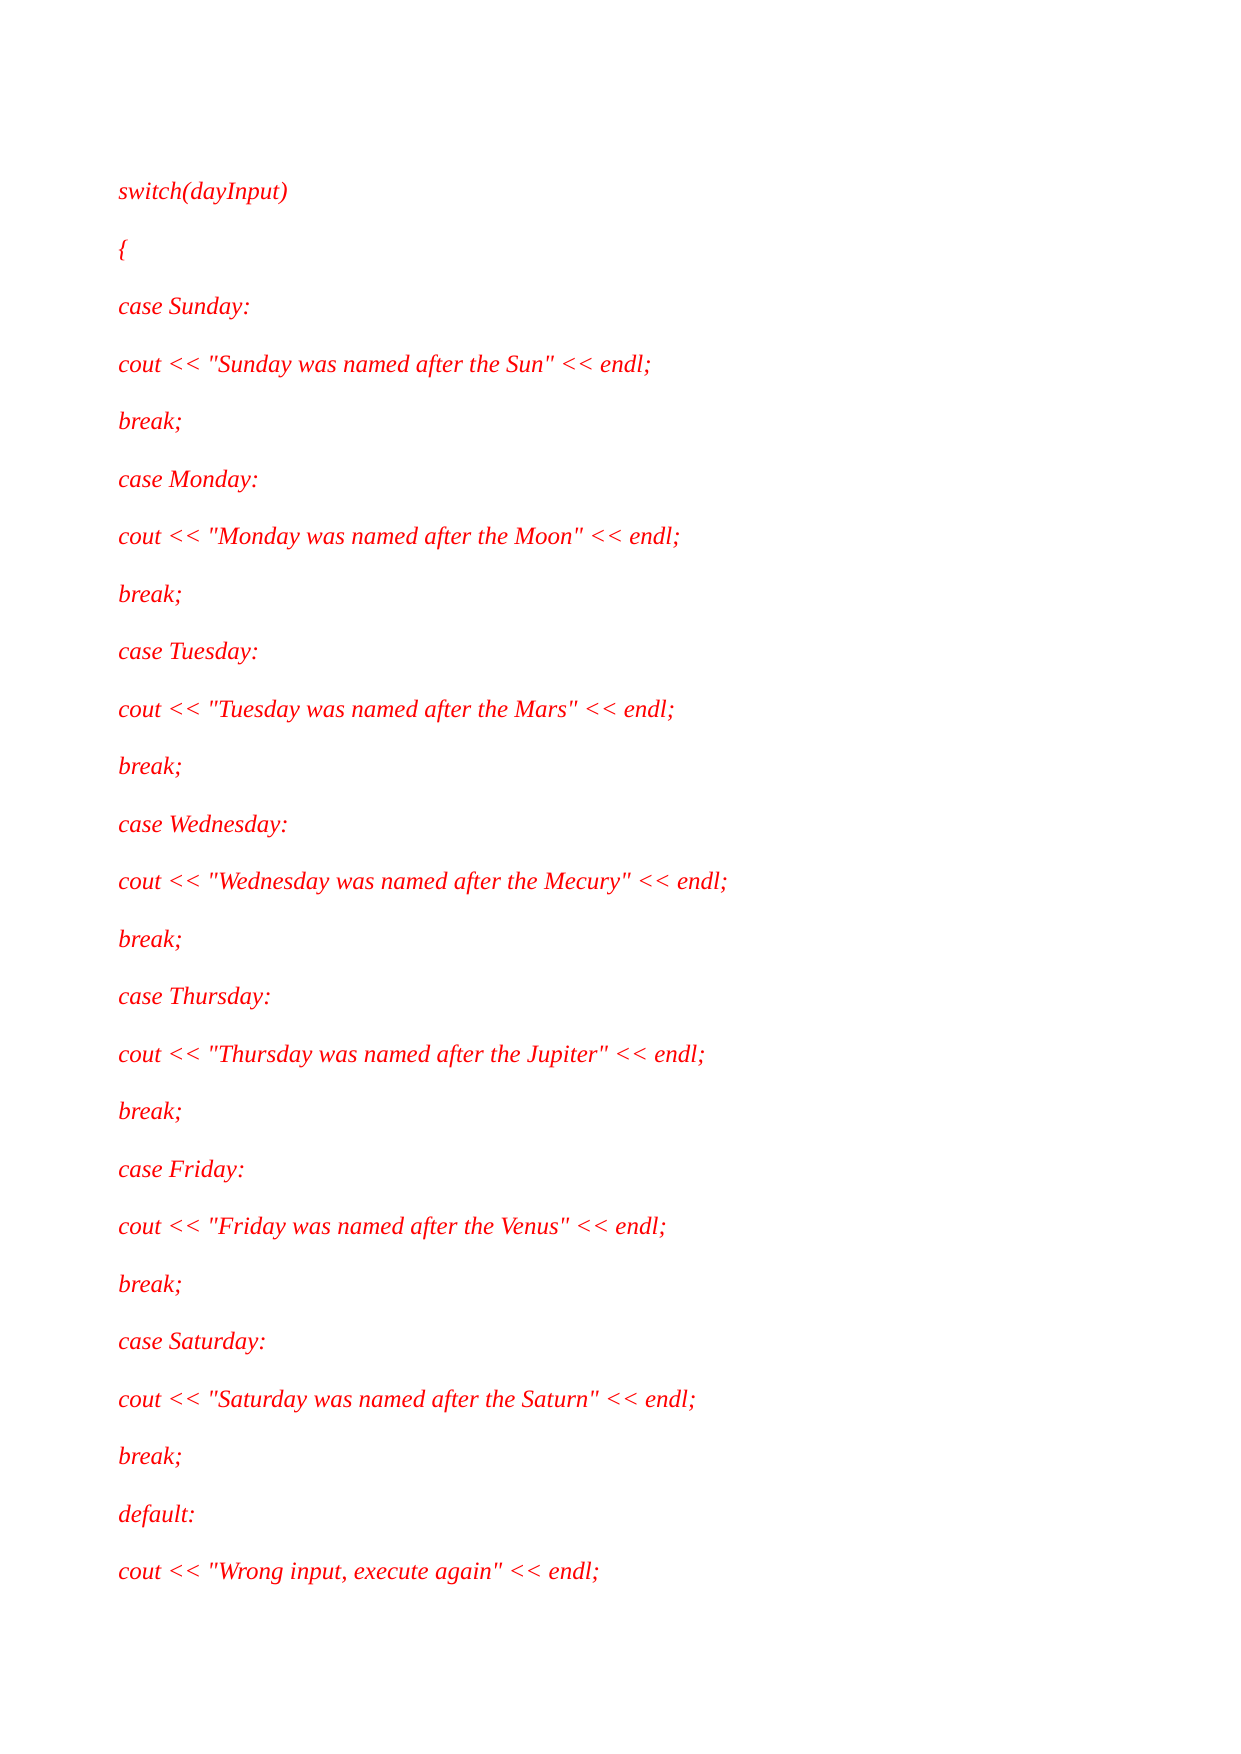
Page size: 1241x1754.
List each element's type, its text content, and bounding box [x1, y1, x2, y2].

text cout << "Saturday was named after the Saturn" << endl; [118, 1384, 1122, 1413]
text cout << "Wrong input, execute again" << endl; [118, 1556, 1122, 1585]
text cout << "Tuesday was named after the Mars" << endl; [118, 694, 1122, 723]
text cout << "Thursday was named after the Jupiter" << endl; [118, 1039, 1122, 1068]
text cout << "Sunday was named after the Sun" << endl; [118, 349, 1122, 378]
text case Wednesday: [118, 809, 1122, 838]
text { [118, 234, 1122, 263]
text switch(dayInput) [118, 176, 1122, 205]
text case Tuesday: [118, 636, 1122, 665]
text cout << "Wednesday was named after the Mecury" << endl; [118, 866, 1122, 895]
text case Friday: [118, 1154, 1122, 1183]
text break; [118, 406, 1122, 435]
text break; [118, 1269, 1122, 1298]
text break; [118, 579, 1122, 608]
text break; [118, 924, 1122, 953]
text default: [118, 1499, 1122, 1528]
text case Saturday: [118, 1326, 1122, 1355]
text break; [118, 751, 1122, 780]
text cout << "Friday was named after the Venus" << endl; [118, 1211, 1122, 1240]
text break; [118, 1096, 1122, 1125]
text case Sunday: [118, 291, 1122, 320]
text cout << "Monday was named after the Moon" << endl; [118, 521, 1122, 550]
text case Monday: [118, 464, 1122, 493]
text break; [118, 1441, 1122, 1470]
text case Thursday: [118, 981, 1122, 1010]
